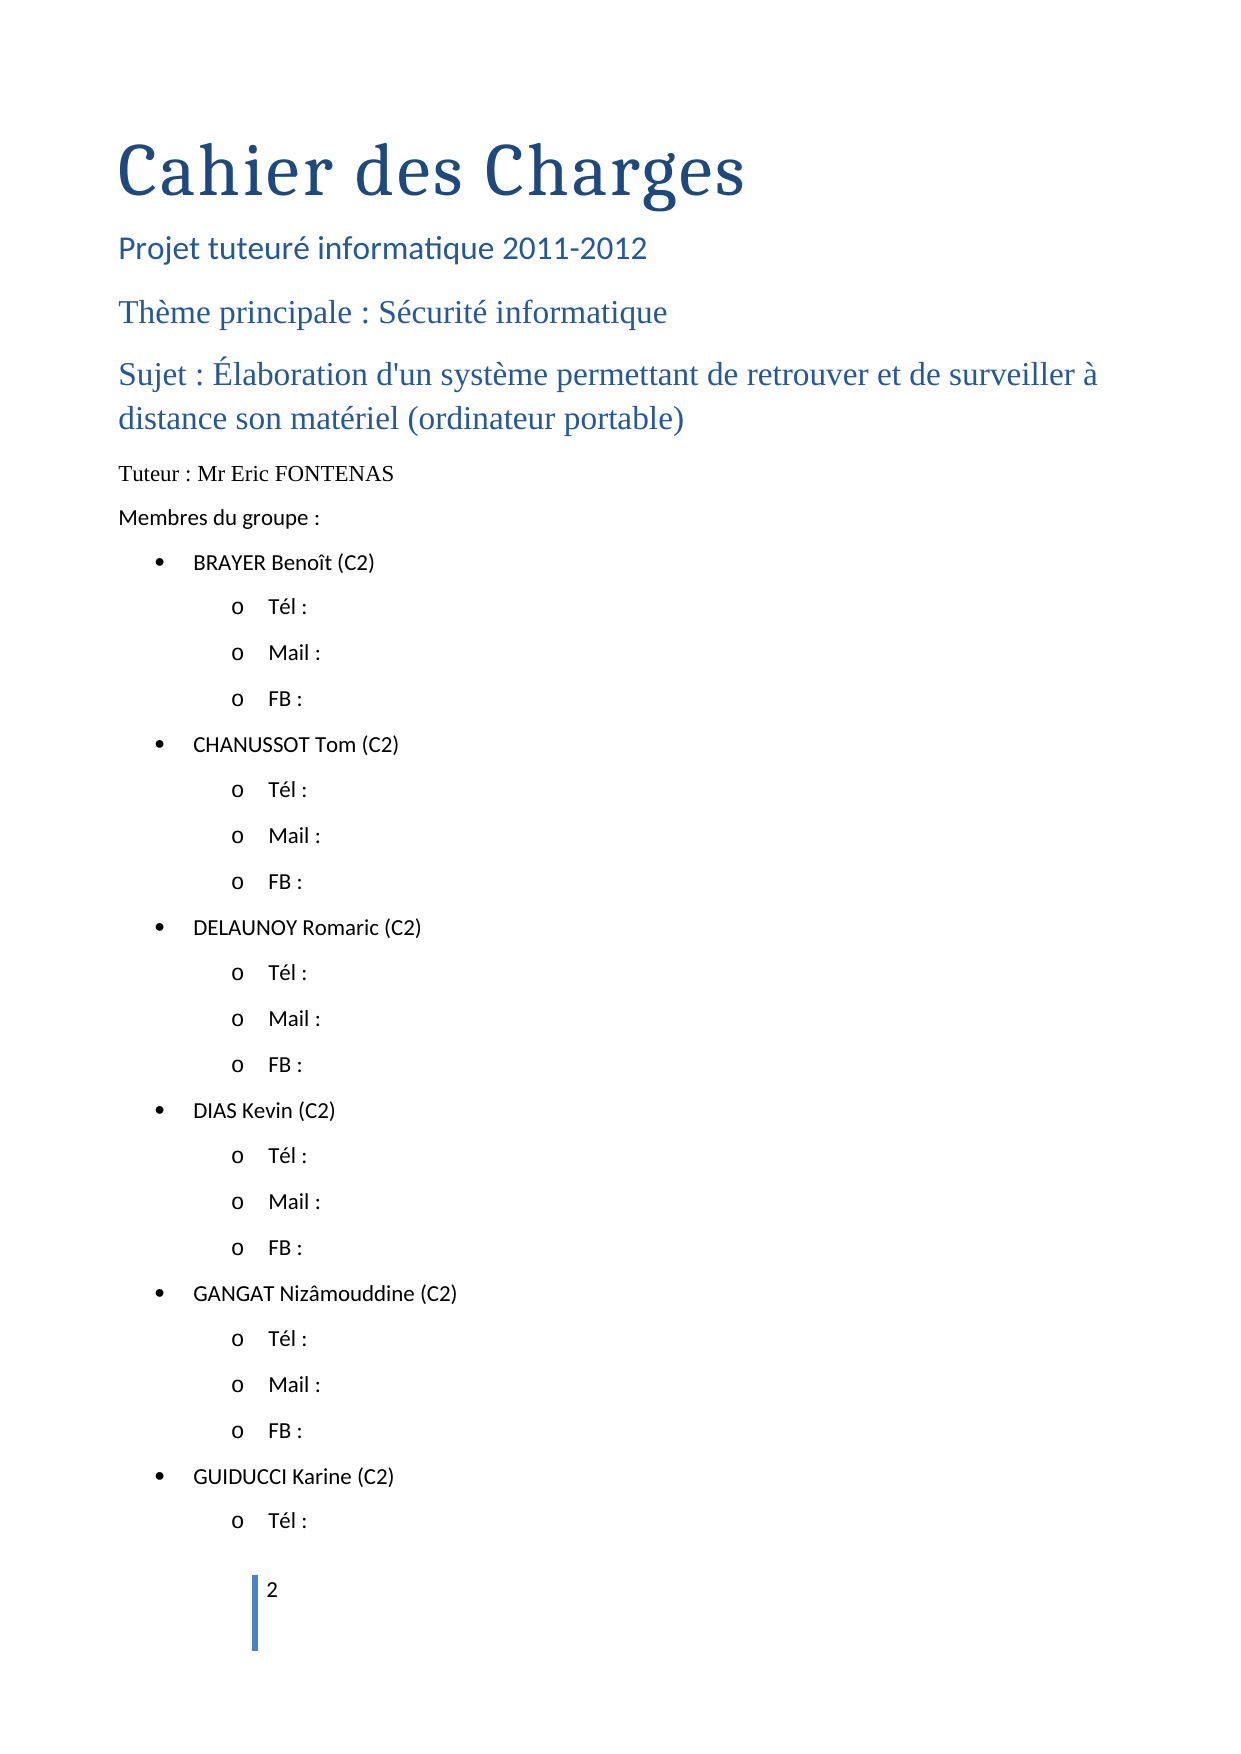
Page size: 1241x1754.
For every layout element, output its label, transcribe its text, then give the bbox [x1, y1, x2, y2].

text Cahier des Charges [118, 128, 1122, 214]
list FB : [231, 1416, 1122, 1445]
list Tél : [231, 775, 1122, 804]
list Mail : [231, 1187, 1122, 1216]
list FB : [231, 1233, 1122, 1262]
list DELAUNOY Romaric (C2) [156, 913, 1122, 941]
list Tél : [231, 958, 1122, 987]
list Tél : [231, 592, 1122, 622]
list Tél : [231, 1324, 1122, 1353]
list GUIDUCCI Karine (C2) [156, 1462, 1122, 1490]
list Mail : [231, 821, 1122, 850]
list DIAS Kevin (C2) [156, 1096, 1122, 1124]
text Tuteur : Mr Eric FONTENAS [118, 460, 1122, 487]
text Sujet : Élaboration d'un système permettant de retrouver et de surveiller à distance son matériel (ordinateur portable) [118, 354, 1122, 436]
list BRAYER Benoît (C2) [156, 548, 1122, 576]
text Projet tuteuré informatique 2011-2012 [118, 227, 1122, 267]
list Mail : [231, 638, 1122, 668]
list Tél : [231, 1506, 1122, 1536]
list FB : [231, 867, 1122, 896]
list Tél : [231, 1141, 1122, 1170]
list Mail : [231, 1370, 1122, 1399]
text Thème principale : Sécurité informatique [118, 292, 1122, 330]
list Mail : [231, 1004, 1122, 1033]
list FB : [231, 1050, 1122, 1079]
text Membres du groupe : [118, 503, 1122, 531]
list CHANUSSOT Tom (C2) [156, 731, 1122, 758]
list FB : [231, 684, 1122, 714]
list GANGAT Nizâmouddine (C2) [156, 1279, 1122, 1307]
